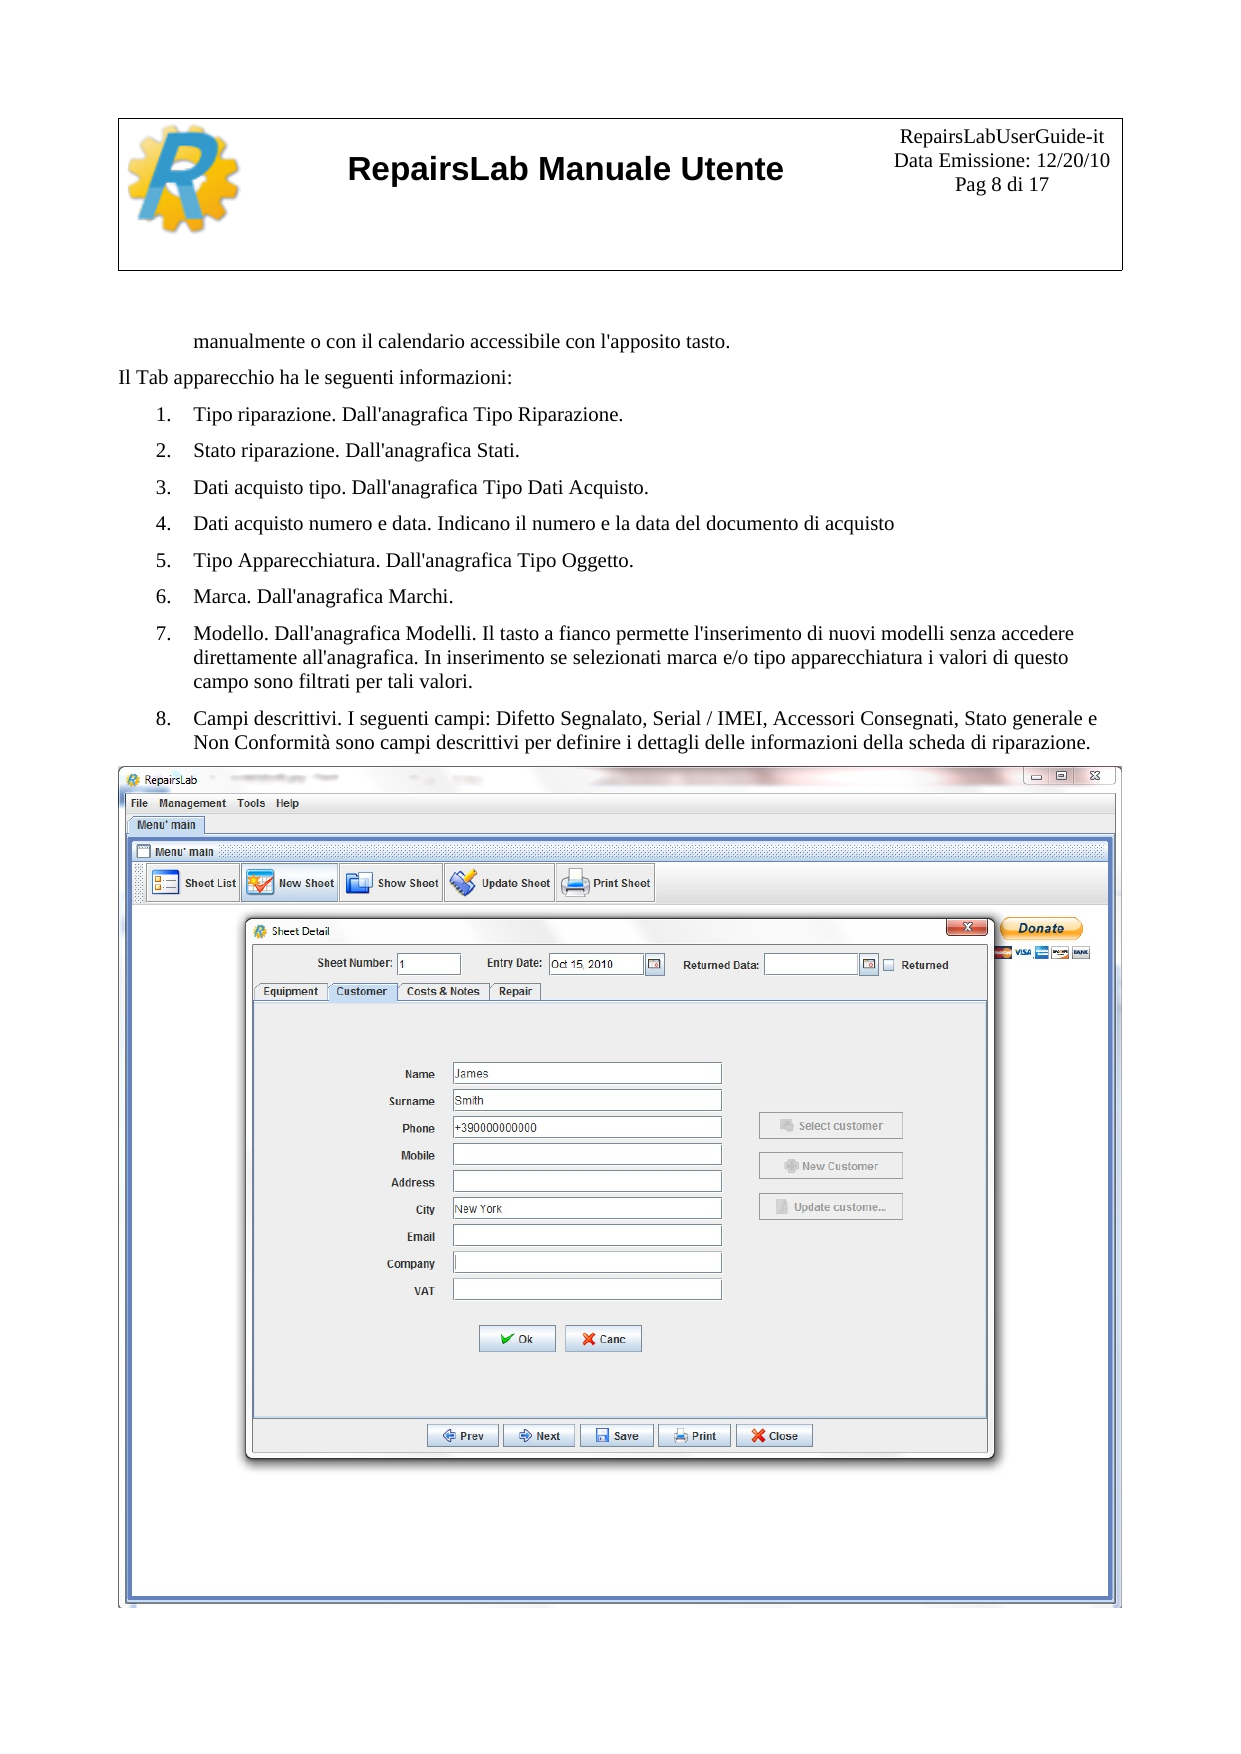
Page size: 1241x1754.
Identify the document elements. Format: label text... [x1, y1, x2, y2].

list Modello. Dall'anagrafica Modelli. Il tasto a fianco permette l'inserimento di nuovi modelli senza accedere direttamente all'anagrafica. In inserimento se selezionati marca e/o tipo apparecchiatura i valori di questo campo sono filtrati per tali valori. [156, 621, 1122, 693]
text Il Tab apparecchio ha le seguenti informazioni: [118, 365, 1122, 389]
list Campi descrittivi. I seguenti campi: Difetto Segnalato, Serial / IMEI, Accessori Consegnati, Stato generale e Non Conformità sono campi descrittivi per definire i dettagli delle informazioni della scheda di riparazione. [156, 706, 1122, 754]
list Marca. Dall'anagrafica Marchi. [156, 584, 1122, 608]
list Tipo Apparecchiatura. Dall'anagrafica Tipo Oggetto. [156, 548, 1122, 572]
list Dati acquisto tipo. Dall'anagrafica Tipo Dati Acquisto. [156, 475, 1122, 499]
picture [127, 123, 241, 236]
list Dati acquisto numero e data. Indicano il numero e la data del documento di acquisto [156, 511, 1122, 535]
list Tipo riparazione. Dall'anagrafica Tipo Riparazione. [156, 402, 1122, 426]
picture [118, 766, 1122, 1608]
list manualmente o con il calendario accessibile con l'apposito tasto. [156, 328, 1122, 353]
list Stato riparazione. Dall'anagrafica Stati. [156, 438, 1122, 462]
